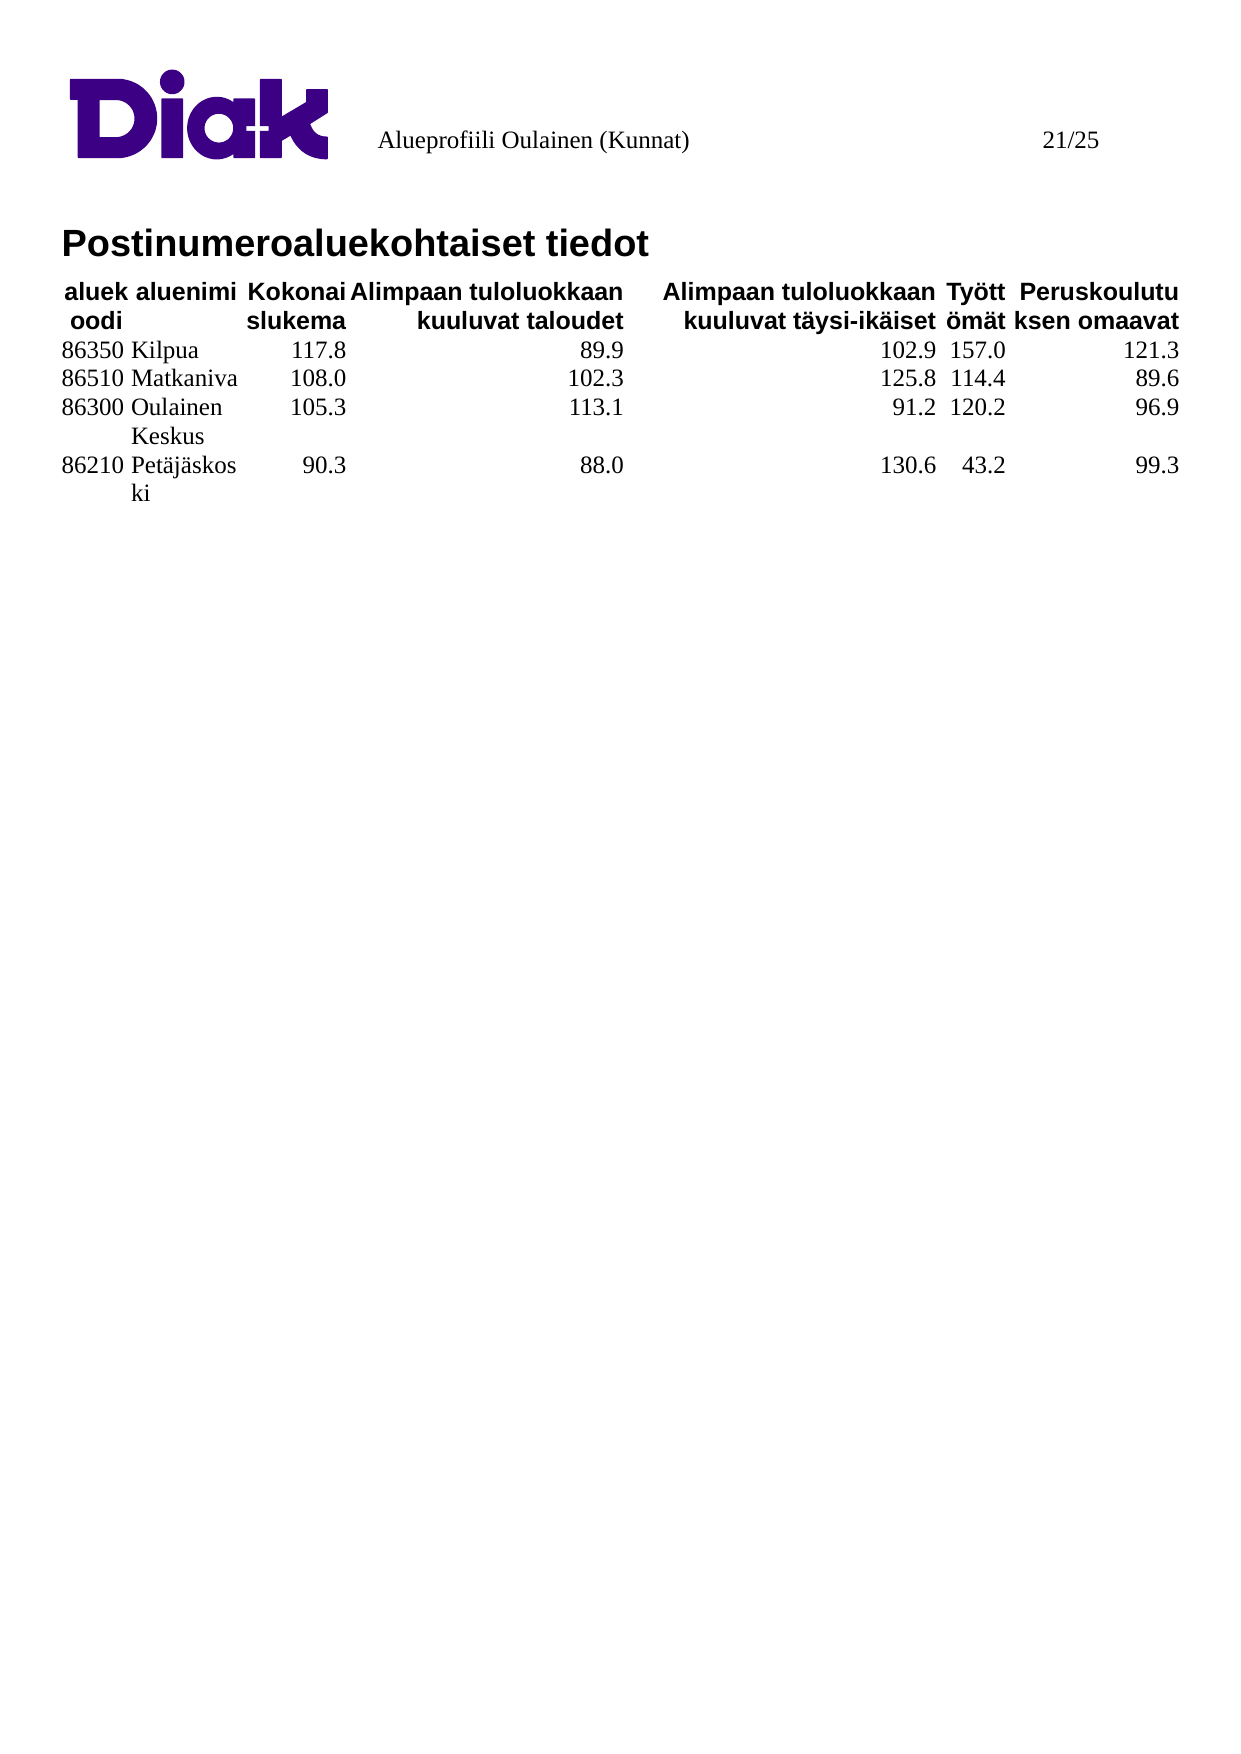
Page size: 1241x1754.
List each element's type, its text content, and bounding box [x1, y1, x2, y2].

table_cell 43.2 [936, 450, 1005, 507]
table_cell 114.4 [936, 364, 1005, 392]
table_cell 91.2 [624, 392, 936, 450]
table_cell 89.9 [346, 335, 624, 363]
table_cell 121.3 [1005, 335, 1179, 363]
table_cell Oulainen Keskus [131, 392, 242, 450]
table_cell 86210 [61, 450, 131, 507]
subtitle Postinumeroaluekohtaiset tiedot [61, 221, 1179, 265]
table_cell 86300 [61, 392, 131, 450]
table_cell Matkaniva [131, 364, 242, 392]
table_cell 117.8 [242, 335, 346, 363]
table_cell 102.9 [624, 335, 936, 363]
table_header Alimpaan tuloluokkaan kuuluvat taloudet [346, 277, 624, 335]
table_header aluekoodi [61, 277, 131, 335]
table_cell 108.0 [242, 364, 346, 392]
table_header Alimpaan tuloluokkaan kuuluvat täysi-ikäiset [624, 277, 936, 335]
table_cell 125.8 [624, 364, 936, 392]
table_cell 96.9 [1005, 392, 1179, 450]
table_cell 120.2 [936, 392, 1005, 450]
table_header Peruskoulutuksen omaavat [1005, 277, 1179, 335]
table_cell 157.0 [936, 335, 1005, 363]
table_cell 99.3 [1005, 450, 1179, 507]
table_cell 130.6 [624, 450, 936, 507]
table_cell 88.0 [346, 450, 624, 507]
table_cell 113.1 [346, 392, 624, 450]
table_cell 102.3 [346, 364, 624, 392]
table_cell 86350 [61, 335, 131, 363]
table_cell 105.3 [242, 392, 346, 450]
table_header Työttömät [936, 277, 1005, 335]
table_cell 90.3 [242, 450, 346, 507]
table_cell Petäjäskoski [131, 450, 242, 507]
table_cell Kilpua [131, 335, 242, 363]
table_cell 89.6 [1005, 364, 1179, 392]
table_cell 86510 [61, 364, 131, 392]
table_header Kokonaislukema [242, 277, 346, 335]
table_header aluenimi [131, 277, 242, 335]
